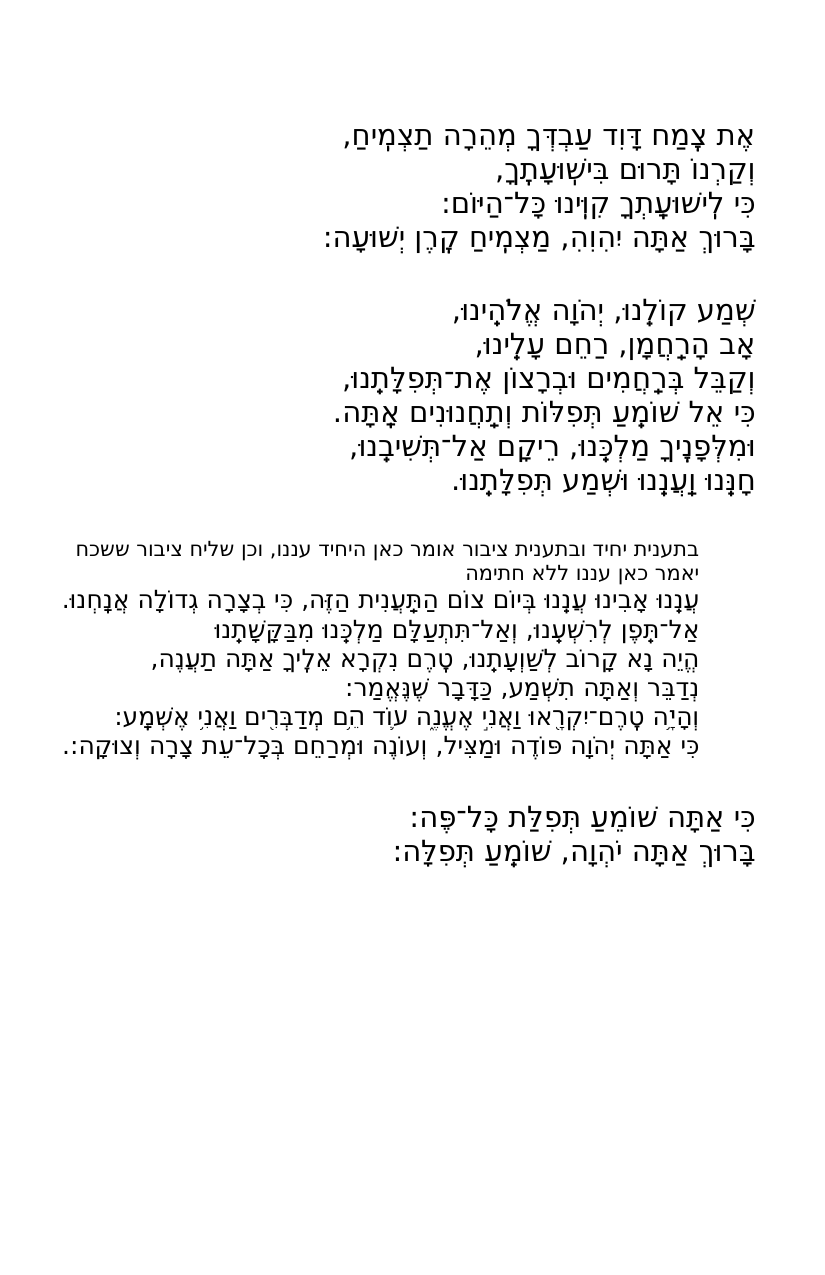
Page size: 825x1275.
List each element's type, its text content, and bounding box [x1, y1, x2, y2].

text אֶת צֶֽמַח דָּוִד עַבְדְּךָ מְהֵרָה תַצְמִֽיחַ, [53, 118, 756, 152]
text חָנֵּֽנוּ וַֽעֲנֵֽנוּ וּשְׁמַע תְּפִלָּתֵֽנוּ. [53, 463, 756, 497]
text הֱיֵה נָא קָרוֹב לְשַׁוְעָתֵֽנוּ, טֶֽרֶם נִקְרָא אֵלֶֽיךָ אַתָּה תַעֲנֶה, [53, 644, 699, 673]
text וּמִלְּפָנֶֽיךָ מַלְכֵּֽנוּ, רֵיקָם אַל־תְּשִׁיבֵֽנוּ, [53, 429, 756, 463]
text אַל־תֵּֽפֶן לְרִשְׁעֵֽנוּ, וְאַל־תִּתְעַלָּם מַלְכֵּֽנוּ מִבַּקָּשָׁתֵֽנוּ [53, 615, 699, 644]
text כִּי אֵל שׁוֹמֵֽעַ תְּפִלּוֹת וְתַֽחֲנוּנִים אָֽתָּה. [53, 396, 756, 429]
text בָּרוּךְ אַתָּה יִהִוִהִ, מַצְמִֽיחַ קֶֽרֶן יְשׁוּעָה: [53, 220, 756, 254]
text בָּרוּךְ אַתָּה יֹהְוָה, שׁוֹמֵֽעַ תְּפִלָּה: [53, 834, 756, 868]
text עֲנֵֽנוּ אָבִינוּ עֲנֵֽנוּ בְּיוֹם צוֹם הַתַּֽעֲנִית הַזֶּה, כִּי בְצָרָה גְדוֹלָה אֲנָֽחְנוּ. [53, 586, 699, 615]
text בתענית יחיד ובתענית ציבור אומר כאן היחיד עננו, וכן שליח ציבור ששכח יאמר כאן עננו ללא חתימה [53, 537, 699, 586]
text וְקַבֵּל בְּרַֽחֲמִים וּבְרָצוֹן אֶת־תְּפִלָּתֵֽנוּ, [53, 362, 756, 396]
text כִּי אַתָּה שׁוֹמֵעַ תְּפִלַּת כָּל־פֶּה: [53, 800, 756, 834]
text נְדַבֵּר וְאַתָּה תִשְׁמַע, כַּדָּבָר שֶׁנֶּאֱמַר: [53, 673, 699, 702]
text וְקַרְנוֹ תָּרוּם בִּישֽׁוּעָתֶֽךָ, [53, 152, 756, 186]
text שְׁמַע קוֹלֵֽנוּ, יְהֹוָה אֱלֹהֵֽינוּ, [53, 294, 756, 328]
text כִּי אַתָּה יְהֹוָה פּוֹדֶה וּמַצִּיל, וְעוֹנֶה וּמְרַחֵם בְּכָל־עֵת צָרָה וְצוּקָה:. [53, 731, 699, 761]
text וְהָיָ֥ה טֶֽרֶם־יִקְרָ֖אוּ וַאֲנִ֣י אֶעֱנֶ֑ה ע֛וֹד הֵ֥ם מְדַבְּרִ֖ים וַאֲנִ֥י אֶשְׁמָֽע: [53, 702, 699, 731]
text כִּי לִֽישׁוּעָֽתְךָ קִוִּֽינוּ כָּל־הַיּוֹם: [53, 186, 756, 220]
text אָב הָרַֽחֲמָן, רַחֵם עָלֵֽינוּ, [53, 328, 756, 362]
